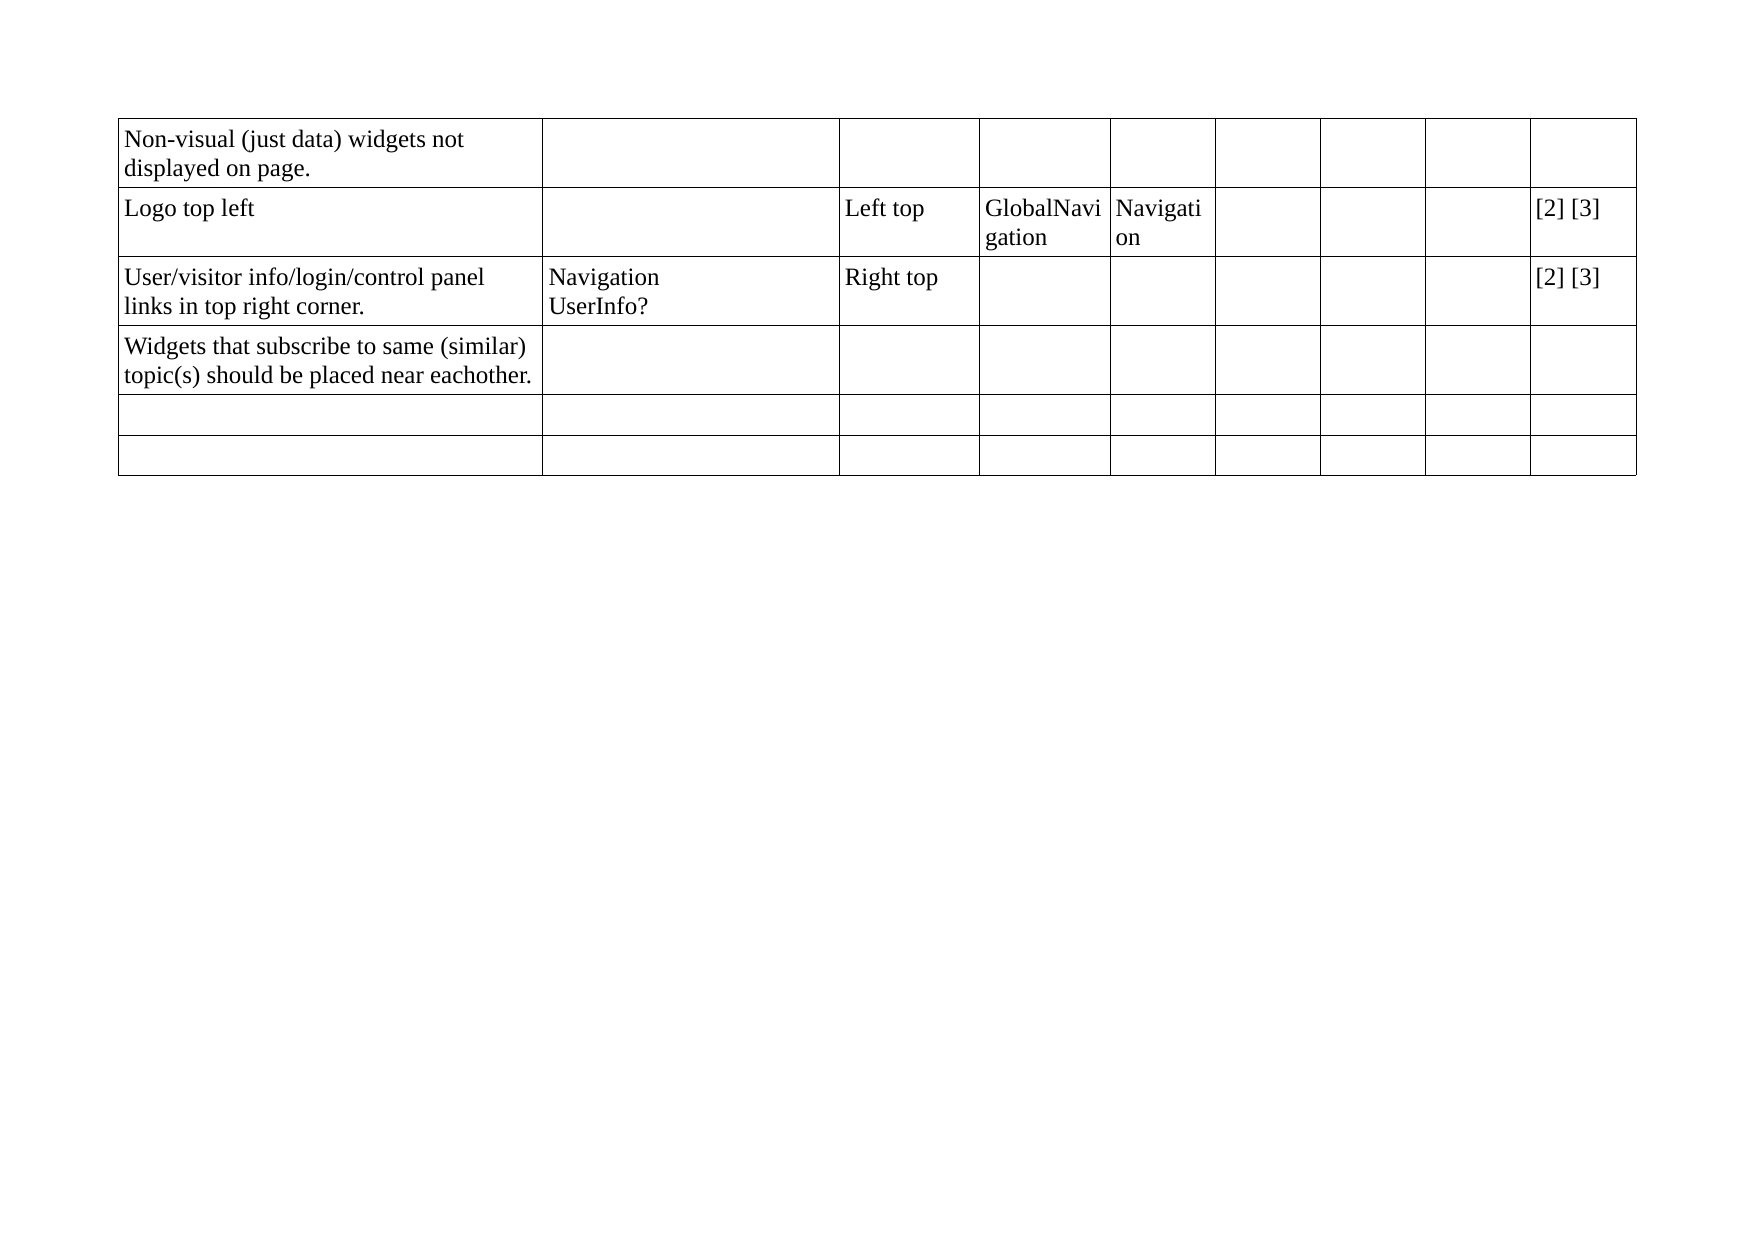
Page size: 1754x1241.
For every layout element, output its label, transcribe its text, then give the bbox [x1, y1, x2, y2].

table_cell User/visitor info/login/control panel links in top right corner. [119, 257, 542, 325]
table_cell Navigation [1111, 188, 1215, 256]
table_cell [1216, 436, 1320, 475]
table_cell Non-visual (just data) widgets not displayed on page. [119, 119, 542, 187]
table_cell [1321, 395, 1425, 435]
table_cell Navigation UserInfo? [543, 257, 839, 325]
table_cell [1321, 436, 1425, 475]
table_cell [1426, 395, 1530, 435]
table_cell [1531, 395, 1636, 435]
table_cell [543, 436, 839, 475]
table_cell [543, 395, 839, 435]
table_cell [1426, 119, 1530, 187]
table_cell [1426, 257, 1530, 325]
table_cell [1111, 436, 1215, 475]
table_cell [1426, 326, 1530, 394]
table_cell [1426, 188, 1530, 256]
table_cell [1321, 257, 1425, 325]
table_cell [1426, 436, 1530, 475]
table_cell [119, 395, 542, 435]
table_cell [1111, 257, 1215, 325]
table_cell [543, 119, 839, 187]
table_cell [1111, 395, 1215, 435]
table_cell Logo top left [119, 188, 542, 256]
table_cell [1111, 119, 1215, 187]
table_cell [1216, 326, 1320, 394]
table_cell [1216, 395, 1320, 435]
table_cell Left top [840, 188, 979, 256]
table_cell [1111, 326, 1215, 394]
table_cell [543, 326, 839, 394]
table_cell [1216, 188, 1320, 256]
table_cell [119, 436, 542, 475]
table_cell [840, 326, 979, 394]
table_cell [1321, 188, 1425, 256]
table_cell [980, 257, 1110, 325]
table_cell [980, 119, 1110, 187]
table_cell [840, 395, 979, 435]
table_cell Right top [840, 257, 979, 325]
table_cell [1216, 119, 1320, 187]
table_cell [1531, 119, 1636, 187]
table_cell GlobalNavigation [980, 188, 1110, 256]
table_cell [980, 436, 1110, 475]
table_cell [840, 119, 979, 187]
table_cell [1321, 326, 1425, 394]
table_cell [1531, 326, 1636, 394]
table_cell [1531, 436, 1636, 475]
table_cell [2] [3] [1531, 257, 1636, 325]
table_cell [543, 188, 839, 256]
table_cell [840, 436, 979, 475]
table_cell [1321, 119, 1425, 187]
table_cell [1216, 257, 1320, 325]
table_cell [980, 395, 1110, 435]
table_cell Widgets that subscribe to same (similar) topic(s) should be placed near eachother. [119, 326, 542, 394]
table_cell [980, 326, 1110, 394]
table_cell [2] [3] [1531, 188, 1636, 256]
